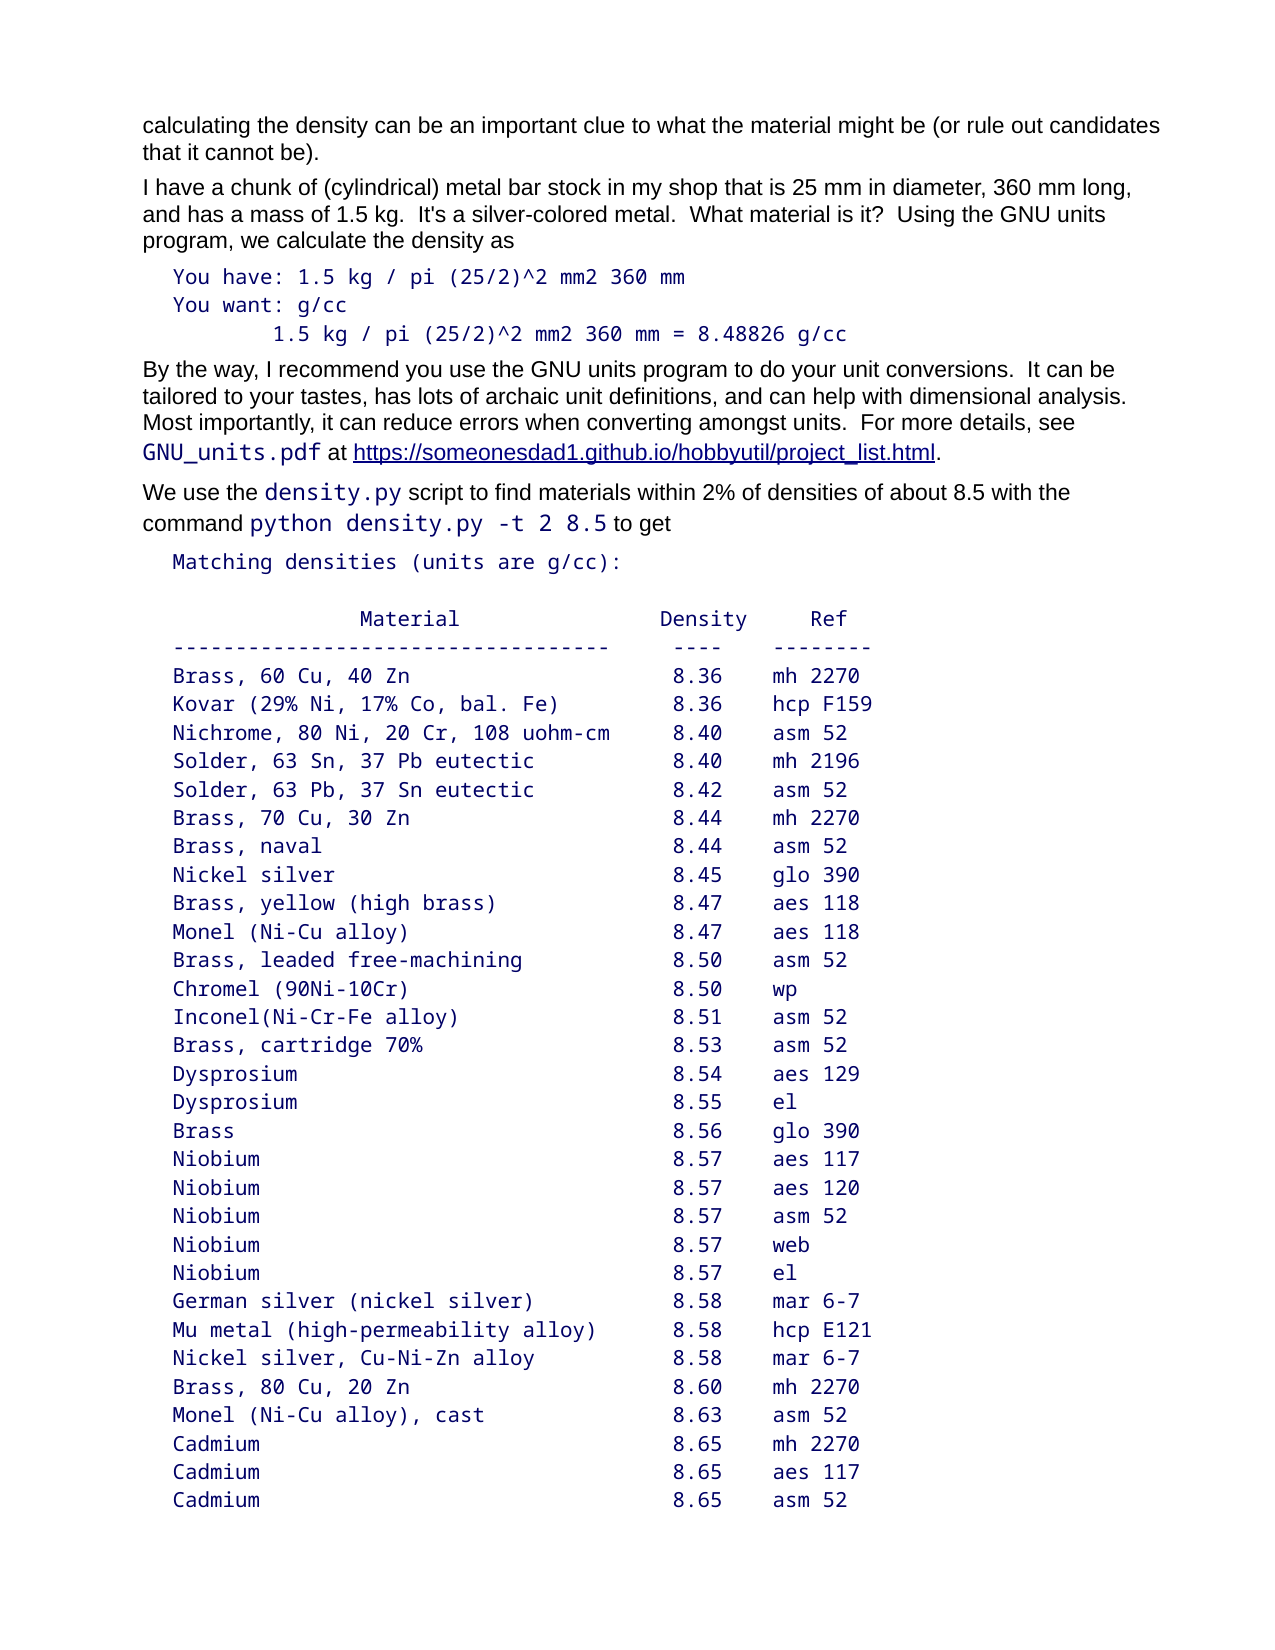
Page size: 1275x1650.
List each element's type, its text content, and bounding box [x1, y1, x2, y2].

text Kovar (29% Ni, 17% Co, bal. Fe) 8.36 hcp F159 [172, 689, 1162, 718]
text calculating the density can be an important clue to what the material might be (or rule out candidates that it cannot be). [142, 112, 1162, 165]
text Brass 8.56 glo 390 [172, 1116, 1162, 1144]
text German silver (nickel silver) 8.58 mar 6-7 [172, 1287, 1162, 1315]
text 1.5 kg / pi (25/2)^2 mm2 360 mm = 8.48826 g/cc [172, 319, 1162, 347]
text Niobium 8.57 aes 120 [172, 1173, 1162, 1201]
text Nickel silver, Cu-Ni-Zn alloy 8.58 mar 6-7 [172, 1343, 1162, 1372]
text You want: g/cc [172, 291, 1162, 319]
text Cadmium 8.65 aes 117 [172, 1457, 1162, 1486]
text Niobium 8.57 web [172, 1230, 1162, 1258]
text Cadmium 8.65 asm 52 [172, 1486, 1162, 1514]
text I have a chunk of (cylindrical) metal bar stock in my shop that is 25 mm in diameter, 360 mm long, and has a mass of 1.5 kg. It's a silver-colored metal. What material is it? Using the GNU units program, we calculate the density as [142, 174, 1162, 253]
text Brass, yellow (high brass) 8.47 aes 118 [172, 888, 1162, 917]
text Dysprosium 8.54 aes 129 [172, 1059, 1162, 1087]
text Inconel(Ni-Cr-Fe alloy) 8.51 asm 52 [172, 1002, 1162, 1031]
text Solder, 63 Pb, 37 Sn eutectic 8.42 asm 52 [172, 775, 1162, 803]
text ----------------------------------- ---- -------- [172, 632, 1162, 661]
text Matching densities (units are g/cc): [172, 547, 1162, 576]
text Niobium 8.57 aes 117 [172, 1144, 1162, 1173]
text Monel (Ni-Cu alloy) 8.47 aes 118 [172, 917, 1162, 945]
text Chromel (90Ni-10Cr) 8.50 wp [172, 974, 1162, 1002]
text Niobium 8.57 el [172, 1258, 1162, 1287]
text By the way, I recommend you use the GNU units program to do your unit conversions. It can be tailored to your tastes, has lots of archaic unit definitions, and can help with dimensional analysis. Most importantly, it can reduce errors when converting amongst units. For more details, see GNU_units.pdf at https://someonesdad1.github.io/hobbyutil/project_list.html. [142, 356, 1162, 467]
text Cadmium 8.65 mh 2270 [172, 1429, 1162, 1457]
text Dysprosium 8.55 el [172, 1087, 1162, 1116]
text Material Density Ref [172, 604, 1162, 632]
text Monel (Ni-Cu alloy), cast 8.63 asm 52 [172, 1400, 1162, 1429]
text Brass, naval 8.44 asm 52 [172, 832, 1162, 860]
text Brass, 60 Cu, 40 Zn 8.36 mh 2270 [172, 661, 1162, 689]
text Nichrome, 80 Ni, 20 Cr, 108 uohm-cm 8.40 asm 52 [172, 718, 1162, 746]
text Brass, 70 Cu, 30 Zn 8.44 mh 2270 [172, 803, 1162, 832]
text We use the density.py script to find materials within 2% of densities of about 8.5 with the command python density.py -t 2 8.5 to get [142, 476, 1162, 538]
text Niobium 8.57 asm 52 [172, 1201, 1162, 1230]
text Mu metal (high-permeability alloy) 8.58 hcp E121 [172, 1315, 1162, 1343]
text You have: 1.5 kg / pi (25/2)^2 mm2 360 mm [172, 262, 1162, 291]
text Brass, cartridge 70% 8.53 asm 52 [172, 1031, 1162, 1059]
text Solder, 63 Sn, 37 Pb eutectic 8.40 mh 2196 [172, 746, 1162, 775]
text Nickel silver 8.45 glo 390 [172, 860, 1162, 888]
text Brass, 80 Cu, 20 Zn 8.60 mh 2270 [172, 1372, 1162, 1400]
text Brass, leaded free-machining 8.50 asm 52 [172, 945, 1162, 974]
